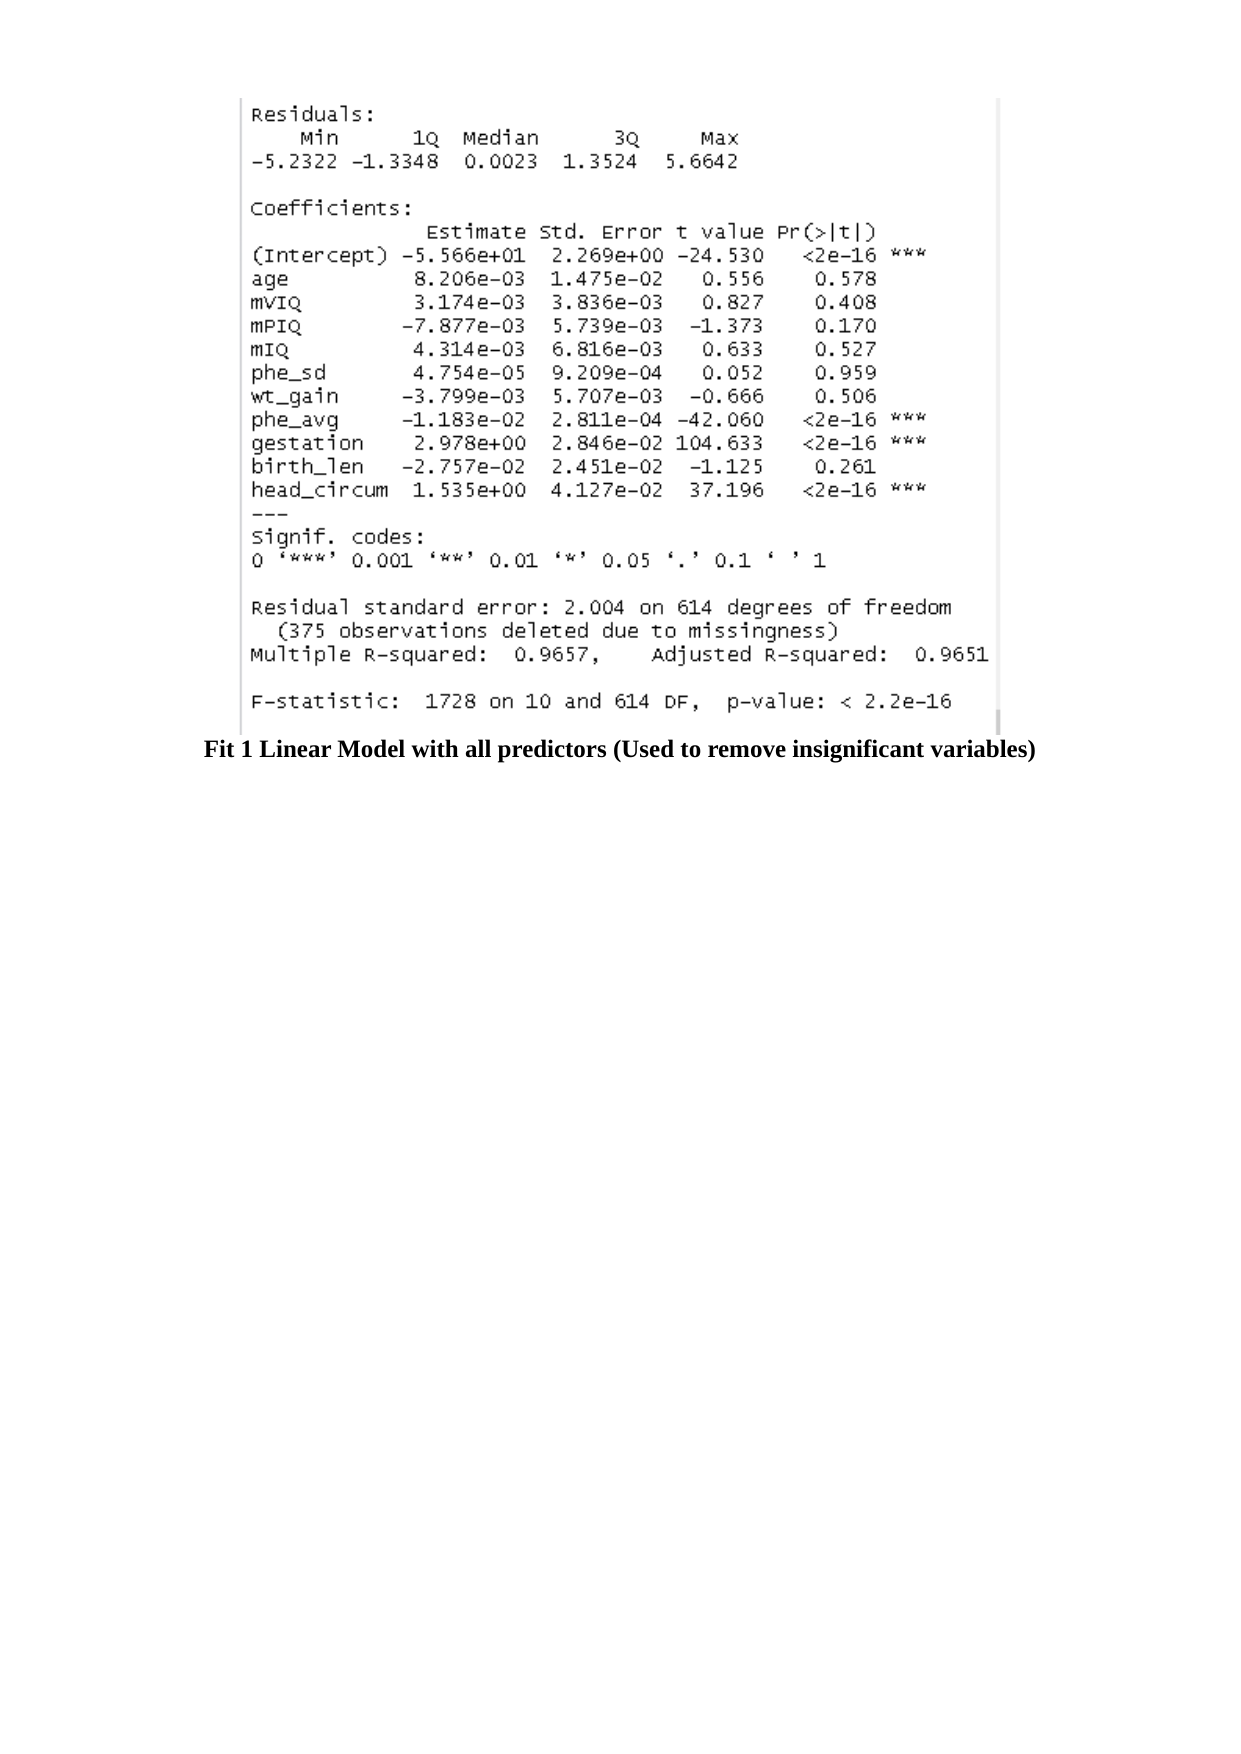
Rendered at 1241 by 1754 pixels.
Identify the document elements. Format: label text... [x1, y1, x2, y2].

text Fit 1 Linear Model with all predictors (Used to remove insignificant variables) [0, 98, 1240, 763]
picture [239, 98, 1001, 735]
